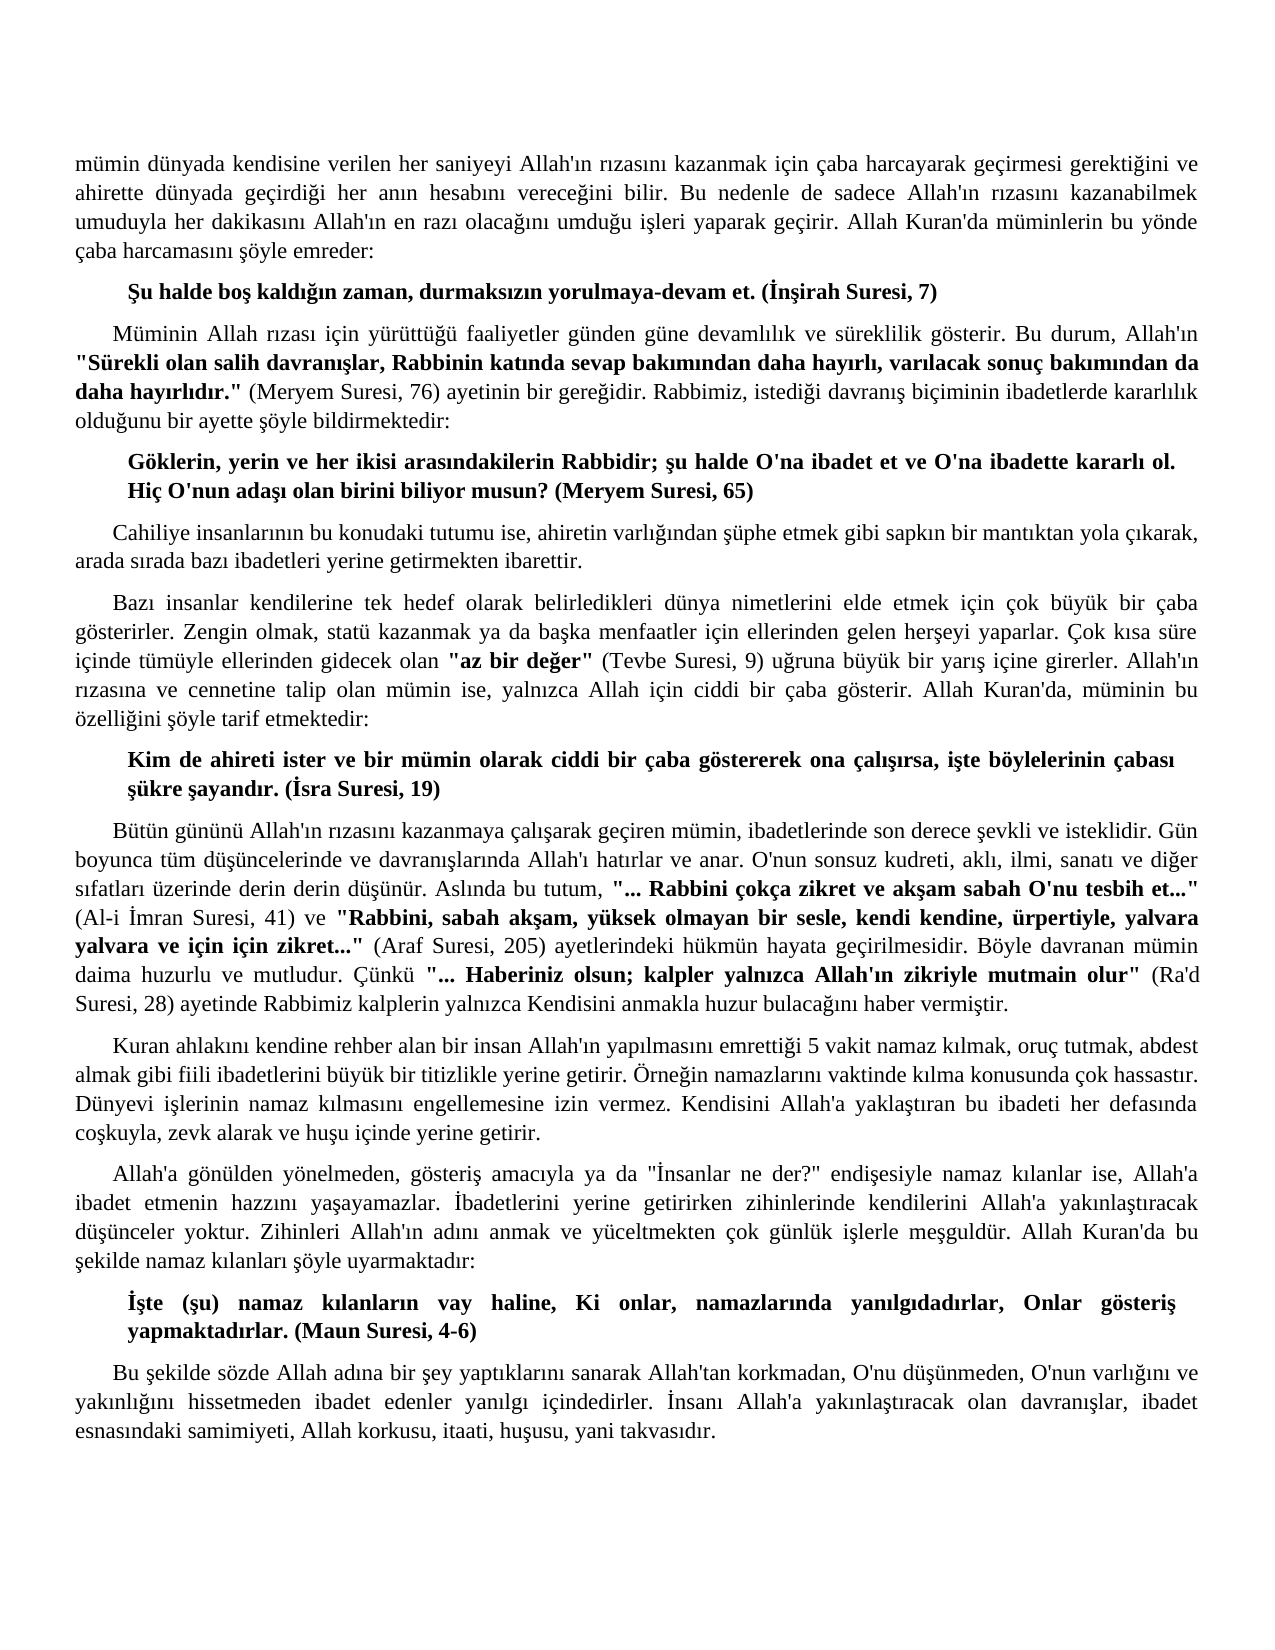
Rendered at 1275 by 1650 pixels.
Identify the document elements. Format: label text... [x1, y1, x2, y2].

text İşte (şu) namaz kılanların vay haline, Ki onlar, namazlarında yanılgıdadırlar, Onlar gösteriş yapmaktadırlar. (Maun Suresi, 4-6) [127, 1288, 1177, 1344]
text Cahiliye insanlarının bu konudaki tutumu ise, ahiretin varlığından şüphe etmek gibi sapkın bir mantıktan yola çıkarak, arada sırada bazı ibadetleri yerine getirmekten ibarettir. [75, 518, 1200, 574]
text Allah'a gönülden yönelmeden, gösteriş amacıyla ya da "İnsanlar ne der?" endişesiyle namaz kılanlar ise, Allah'a ibadet etmenin hazzını yaşayamazlar. İbadetlerini yerine getirirken zihinlerinde kendilerini Allah'a yakınlaştıracak düşünceler yoktur. Zihinleri Allah'ın adını anmak ve yüceltmekten çok günlük işlerle meşguldür. Allah Kuran'da bu şekilde namaz kılanları şöyle uyarmaktadır: [75, 1160, 1200, 1273]
text Göklerin, yerin ve her ikisi arasındakilerin Rabbidir; şu halde O'na ibadet et ve O'na ibadette kararlı ol. Hiç O'nun adaşı olan birini biliyor musun? (Meryem Suresi, 65) [127, 448, 1177, 503]
text Bazı insanlar kendilerine tek hedef olarak belirledikleri dünya nimetlerini elde etmek için çok büyük bir çaba gösterirler. Zengin olmak, statü kazanmak ya da başka menfaatler için ellerinden gelen herşeyi yaparlar. Çok kısa süre içinde tümüyle ellerinden gidecek olan "az bir değer" (Tevbe Suresi, 9) uğruna büyük bir yarış içine girerler. Allah'ın rızasına ve cennetine talip olan mümin ise, yalnızca Allah için ciddi bir çaba gösterir. Allah Kuran'da, müminin bu özelliğini şöyle tarif etmektedir: [75, 589, 1200, 731]
text Bütün gününü Allah'ın rızasını kazanmaya çalışarak geçiren mümin, ibadetlerinde son derece şevkli ve isteklidir. Gün boyunca tüm düşüncelerinde ve davranışlarında Allah'ı hatırlar ve anar. O'nun sonsuz kudreti, aklı, ilmi, sanatı ve diğer sıfatları üzerinde derin derin düşünür. Aslında bu tutum, "... Rabbini çokça zikret ve akşam sabah O'nu tesbih et..." (Al-i İmran Suresi, 41) ve "Rabbini, sabah akşam, yüksek olmayan bir sesle, kendi kendine, ürpertiyle, yalvara yalvara ve için için zikret..." (Araf Suresi, 205) ayetlerindeki hükmün hayata geçirilmesidir. Böyle davranan mümin daima huzurlu ve mutludur. Çünkü "... Haberiniz olsun; kalpler yalnızca Allah'ın zikriyle mutmain olur" (Ra'd Suresi, 28) ayetinde Rabbimiz kalplerin yalnızca Kendisini anmakla huzur bulacağını haber vermiştir. [75, 817, 1200, 1017]
text Şu halde boş kaldığın zaman, durmaksızın yorulmaya-devam et. (İnşirah Suresi, 7) [127, 278, 1177, 305]
text Kim de ahireti ister ve bir mümin olarak ciddi bir çaba göstererek ona çalışırsa, işte böylelerinin çabası şükre şayandır. (İsra Suresi, 19) [127, 746, 1177, 802]
text mümin dünyada kendisine verilen her saniyeyi Allah'ın rızasını kazanmak için çaba harcayarak geçirmesi gerektiğini ve ahirette dünyada geçirdiği her anın hesabını vereceğini bilir. Bu nedenle de sadece Allah'ın rızasını kazanabilmek umuduyla her dakikasını Allah'ın en razı olacağını umduğu işleri yaparak geçirir. Allah Kuran'da müminlerin bu yönde çaba harcamasını şöyle emreder: [75, 150, 1200, 263]
text Bu şekilde sözde Allah adına bir şey yaptıklarını sanarak Allah'tan korkmadan, O'nu düşünmeden, O'nun varlığını ve yakınlığını hissetmeden ibadet edenler yanılgı içindedirler. İnsanı Allah'a yakınlaştıracak olan davranışlar, ibadet esnasındaki samimiyeti, Allah korkusu, itaati, huşusu, yani takvasıdır. [75, 1359, 1200, 1443]
text Kuran ahlakını kendine rehber alan bir insan Allah'ın yapılmasını emrettiği 5 vakit namaz kılmak, oruç tutmak, abdest almak gibi fiili ibadetlerini büyük bir titizlikle yerine getirir. Örneğin namazlarını vaktinde kılma konusunda çok hassastır. Dünyevi işlerinin namaz kılmasını engellemesine izin vermez. Kendisini Allah'a yaklaştıran bu ibadeti her defasında coşkuyla, zevk alarak ve huşu içinde yerine getirir. [75, 1032, 1200, 1145]
text Müminin Allah rızası için yürüttüğü faaliyetler günden güne devamlılık ve süreklilik gösterir. Bu durum, Allah'ın "Sürekli olan salih davranışlar, Rabbinin katında sevap bakımından daha hayırlı, varılacak sonuç bakımından da daha hayırlıdır." (Meryem Suresi, 76) ayetinin bir gereğidir. Rabbimiz, istediği davranış biçiminin ibadetlerde kararlılık olduğunu bir ayette şöyle bildirmektedir: [75, 320, 1200, 433]
